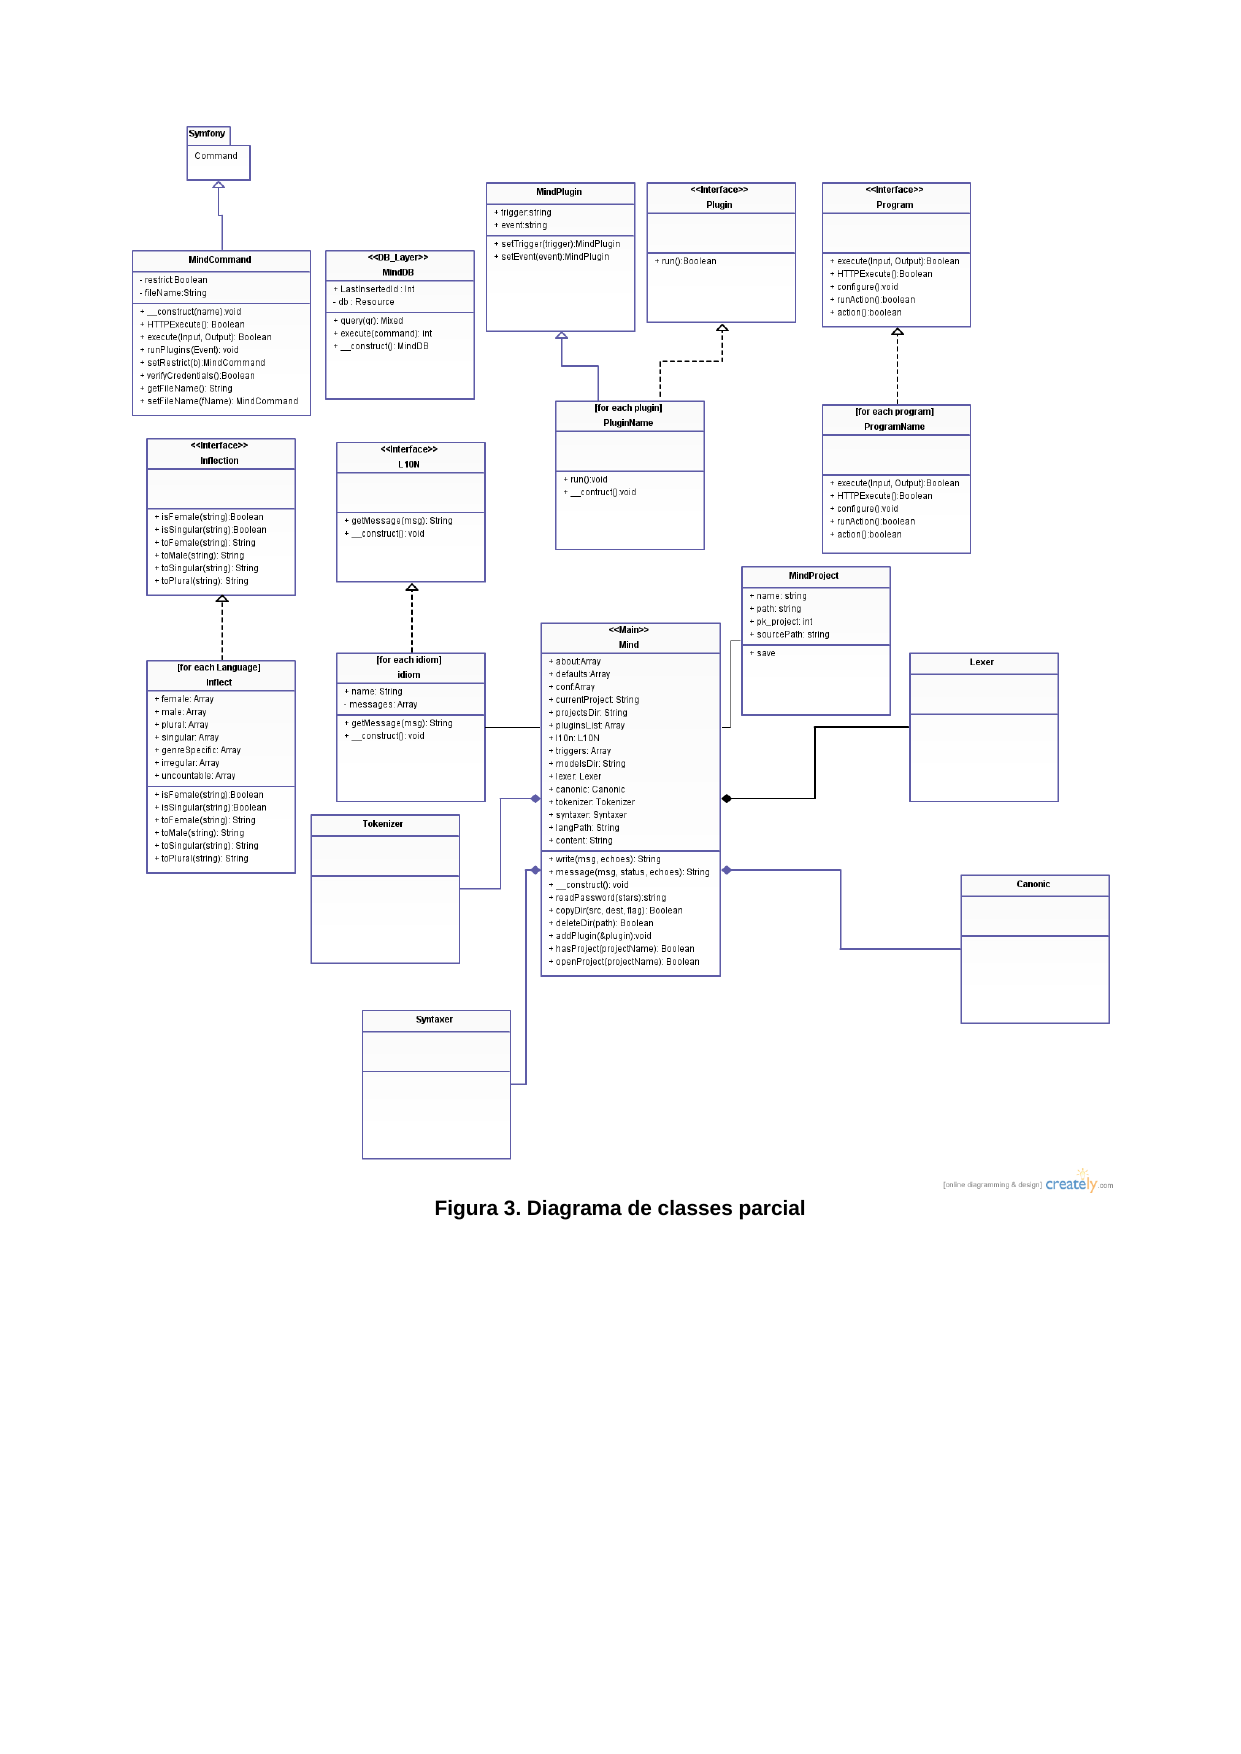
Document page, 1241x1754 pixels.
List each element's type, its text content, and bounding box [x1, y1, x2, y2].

picture [124, 118, 1117, 1196]
text Figura 3. Diagrama de classes parcial [118, 1195, 1122, 1219]
